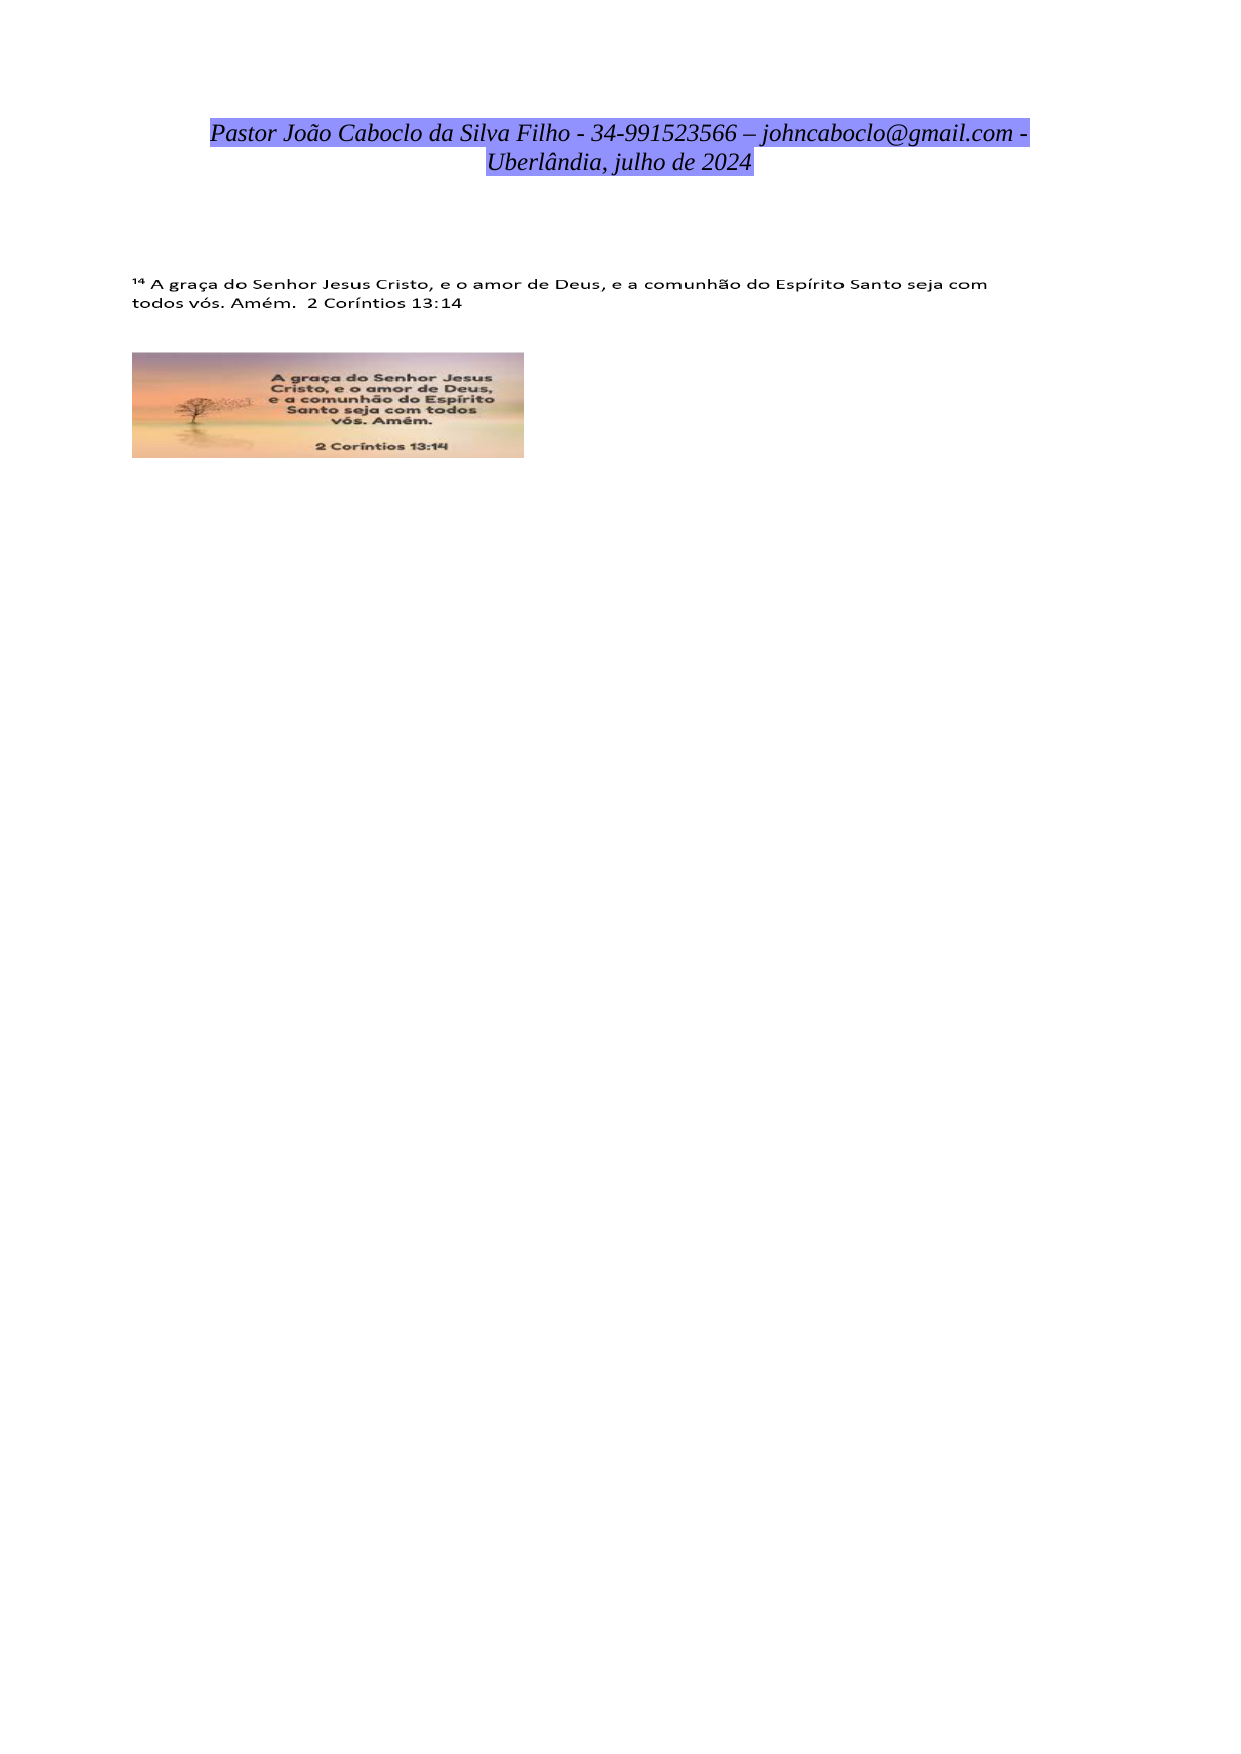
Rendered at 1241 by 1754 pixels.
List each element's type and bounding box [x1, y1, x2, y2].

picture [118, 262, 1004, 465]
